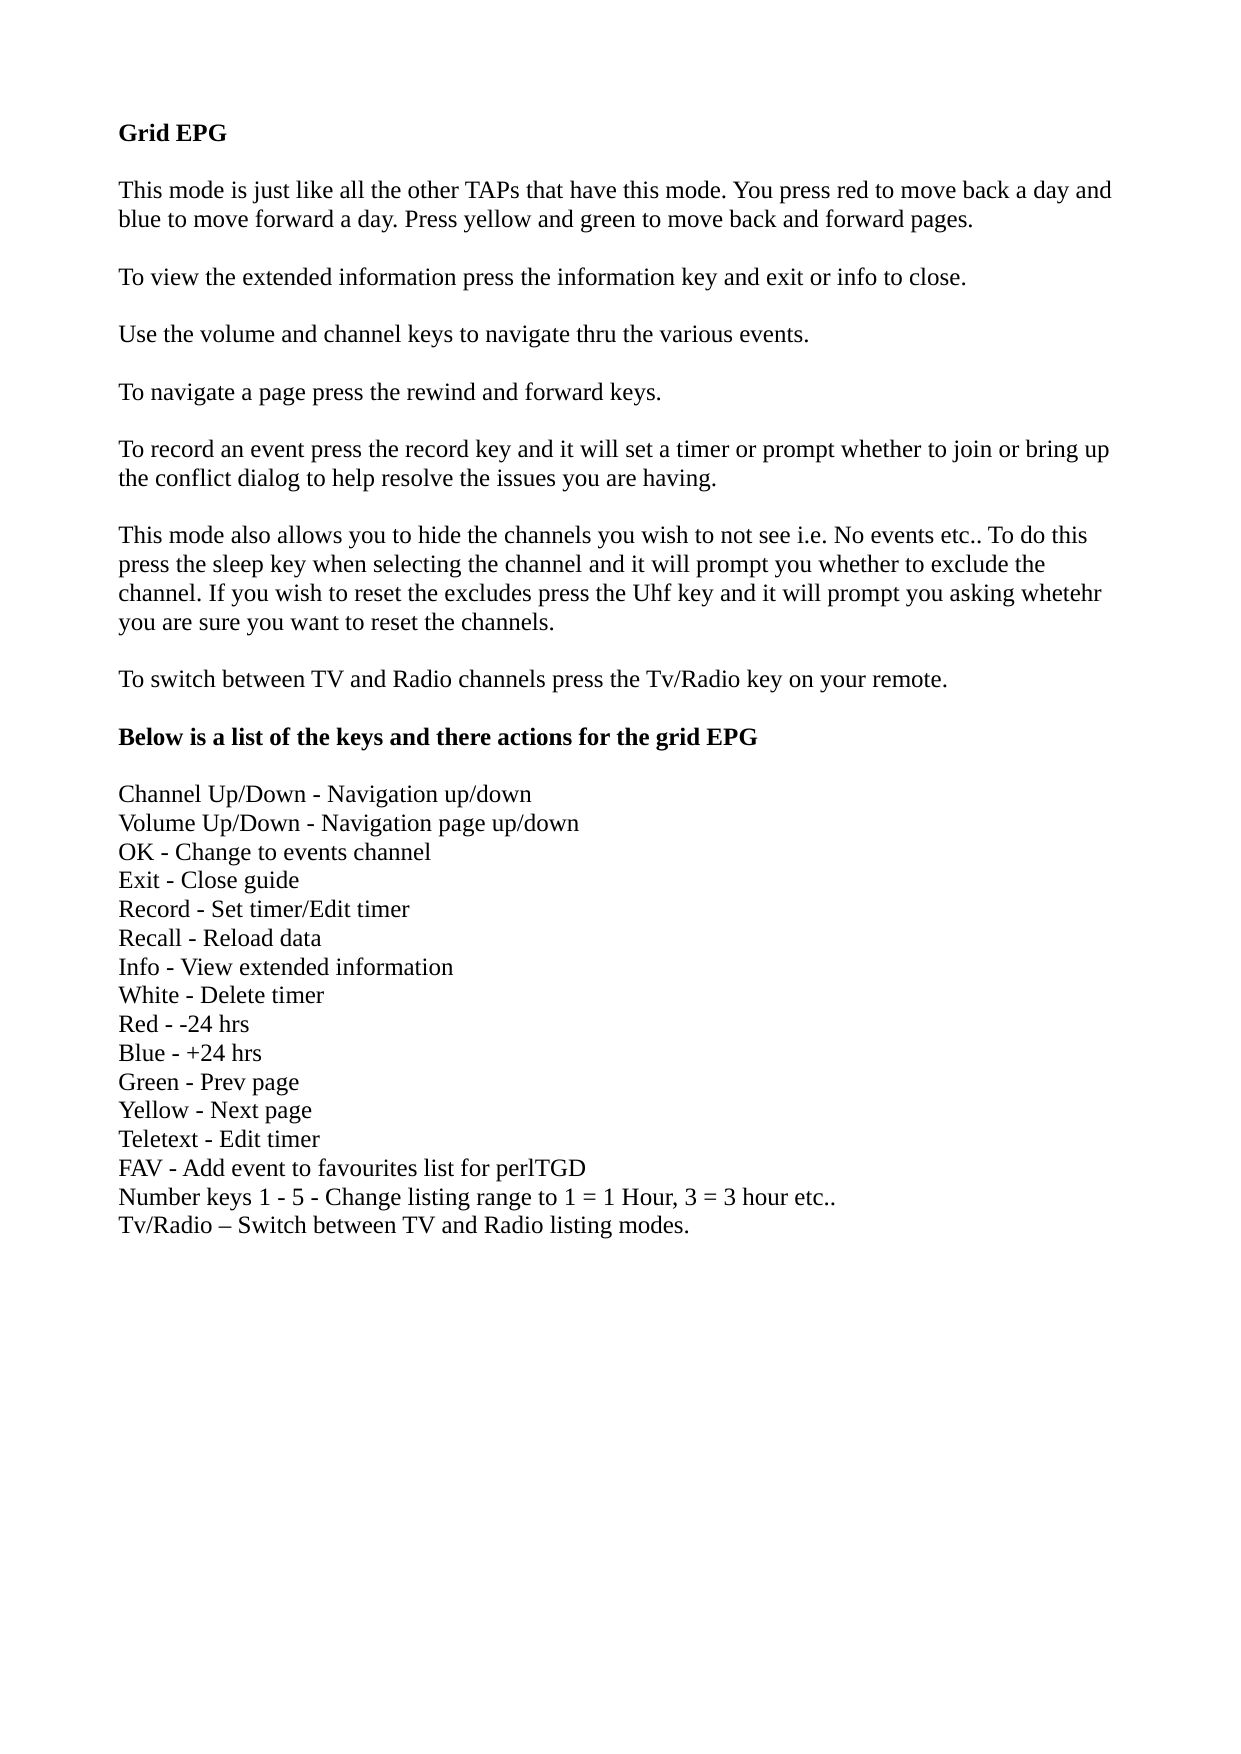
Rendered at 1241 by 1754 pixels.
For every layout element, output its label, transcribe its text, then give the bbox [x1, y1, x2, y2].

text To record an event press the record key and it will set a timer or prompt whether to join or bring up the conflict dialog to help resolve the issues you are having. [118, 434, 1122, 492]
text To navigate a page press the rewind and forward keys. [118, 377, 1122, 406]
text Yellow - Next page [118, 1096, 1122, 1124]
text OK - Change to events channel [118, 837, 1122, 866]
text White - Delete timer [118, 981, 1122, 1009]
text This mode is just like all the other TAPs that have this mode. You press red to move back a day and blue to move forward a day. Press yellow and green to move back and forward pages. [118, 176, 1122, 233]
text Channel Up/Down - Navigation up/down [118, 779, 1122, 808]
text To view the extended information press the information key and exit or info to close. [118, 262, 1122, 291]
text Exit - Close guide [118, 866, 1122, 894]
text Grid EPG [118, 118, 1122, 147]
text Recall - Reload data [118, 923, 1122, 952]
text Use the volume and channel keys to navigate thru the various events. [118, 319, 1122, 348]
text Blue - +24 hrs [118, 1038, 1122, 1067]
text Red - -24 hrs [118, 1009, 1122, 1038]
text Teletext - Edit timer [118, 1124, 1122, 1153]
text Record - Set timer/Edit timer [118, 894, 1122, 923]
text FAV - Add event to favourites list for perlTGD [118, 1153, 1122, 1182]
text Green - Prev page [118, 1067, 1122, 1096]
text To switch between TV and Radio channels press the Tv/Radio key on your remote. [118, 664, 1122, 693]
text Volume Up/Down - Navigation page up/down [118, 808, 1122, 837]
text Number keys 1 - 5 - Change listing range to 1 = 1 Hour, 3 = 3 hour etc.. [118, 1182, 1122, 1211]
text Info - View extended information [118, 952, 1122, 981]
text This mode also allows you to hide the channels you wish to not see i.e. No events etc.. To do this press the sleep key when selecting the channel and it will prompt you whether to exclude the channel. If you wish to reset the excludes press the Uhf key and it will prompt you asking whetehr you are sure you want to reset the channels. [118, 521, 1122, 636]
text Tv/Radio – Switch between TV and Radio listing modes. [118, 1211, 1122, 1239]
text Below is a list of the keys and there actions for the grid EPG [118, 722, 1122, 751]
